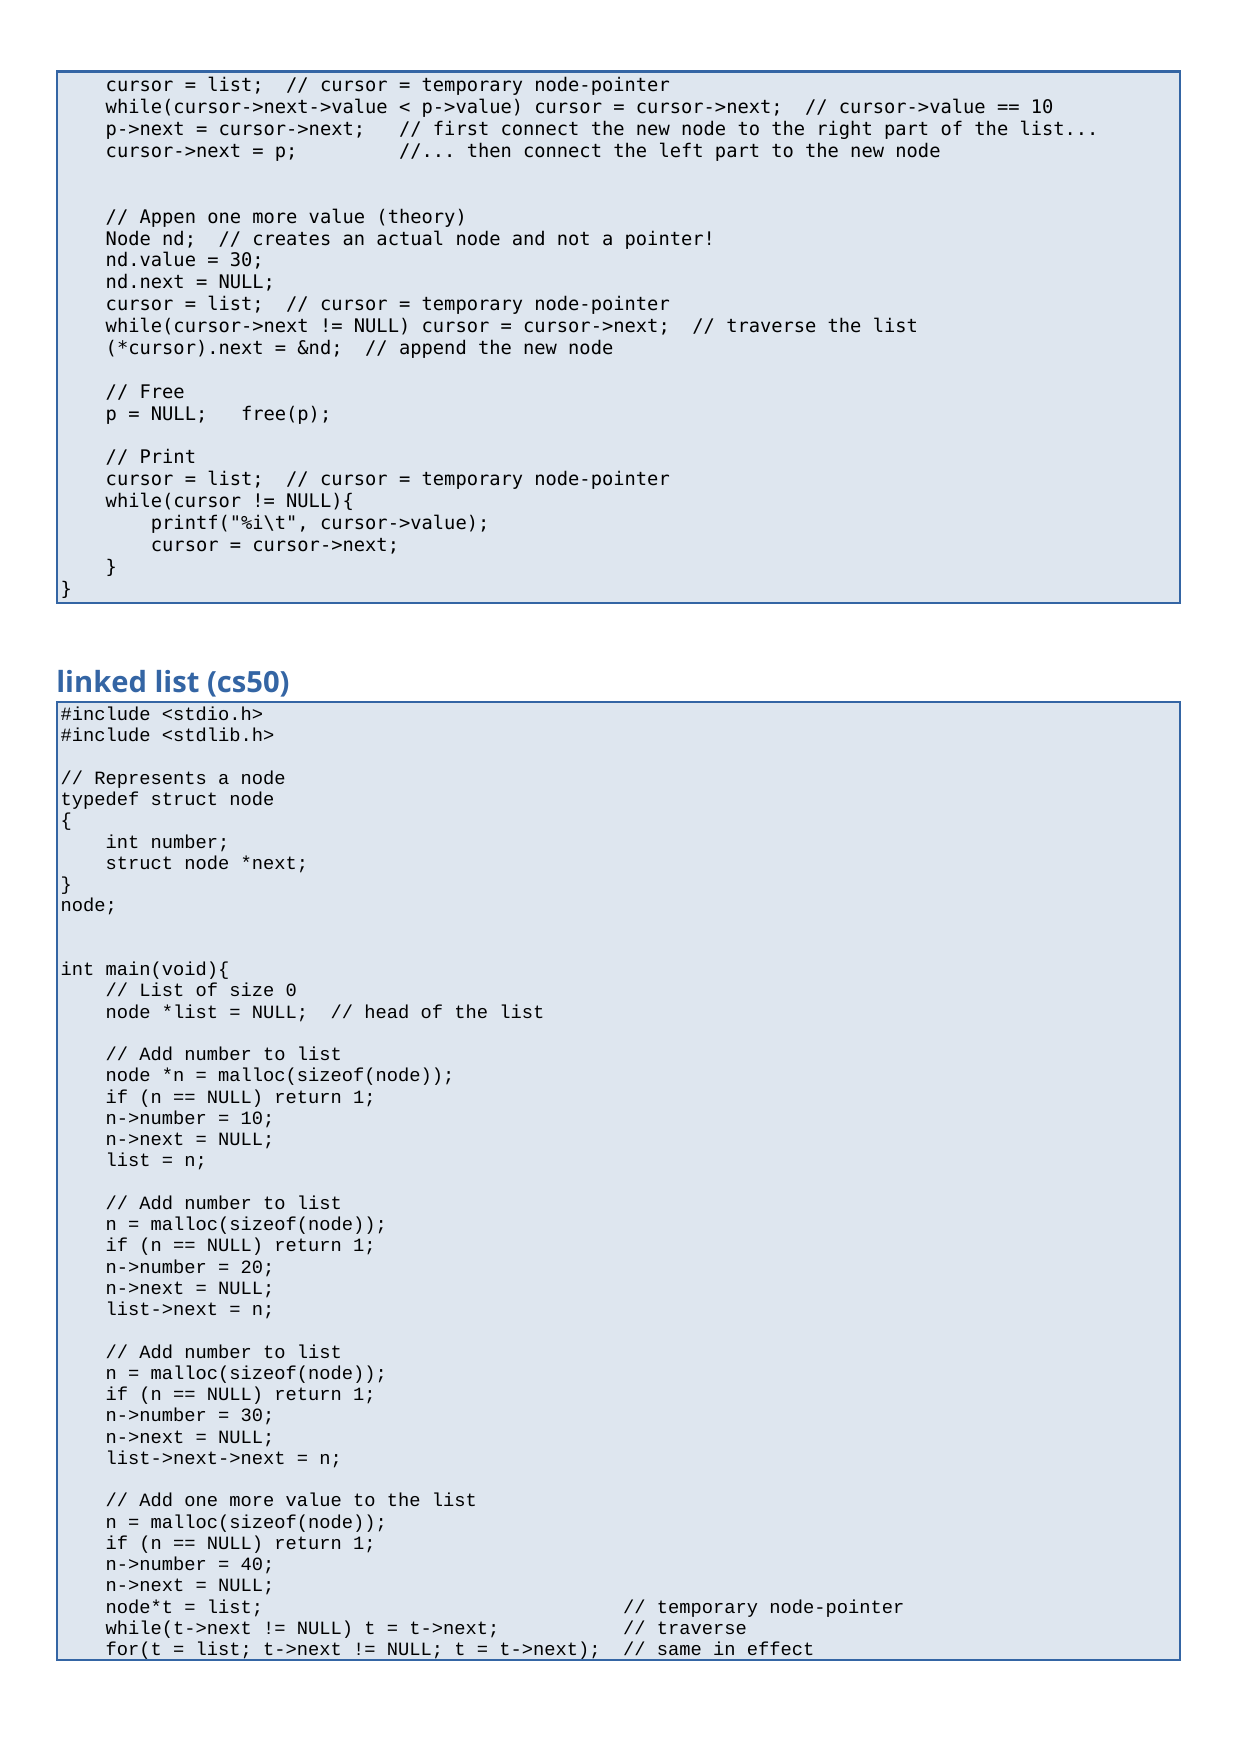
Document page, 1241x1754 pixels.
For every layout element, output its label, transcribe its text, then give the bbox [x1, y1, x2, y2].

text n = malloc(sizeof(node)); [58, 1359, 1179, 1381]
text int number; [58, 828, 1179, 849]
text node; [58, 892, 1179, 913]
text cursor = list; // cursor = temporary node-pointer [58, 73, 1179, 92]
text if (n == NULL) return 1; [58, 1381, 1179, 1402]
text nd.value = 30; [58, 245, 1179, 267]
text #include <stdio.h> [58, 703, 1179, 722]
text list->next->next = n; [58, 1444, 1179, 1466]
text { [58, 807, 1179, 828]
text Node nd; // creates an actual node and not a pointer! [58, 223, 1179, 245]
text n->next = NULL; [58, 1274, 1179, 1296]
text cursor = list; // cursor = temporary node-pointer [58, 289, 1179, 311]
text while(cursor->next->value < p->value) cursor = cursor->next; // cursor->value == 10 [58, 92, 1179, 114]
text while(cursor->next != NULL) cursor = cursor->next; // traverse the list [58, 311, 1179, 333]
text while(t->next != NULL) t = t->next; // traverse [58, 1614, 1179, 1636]
text // Print [58, 442, 1179, 464]
text n->number = 20; [58, 1253, 1179, 1274]
text struct node *next; [58, 849, 1179, 871]
text while(cursor != NULL){ [58, 486, 1179, 508]
text n = malloc(sizeof(node)); [58, 1508, 1179, 1529]
text printf("%i\t", cursor->value); [58, 508, 1179, 530]
text node *list = NULL; // head of the list [58, 998, 1179, 1019]
title linked list (cs50) [56, 661, 1181, 701]
text n->next = NULL; [58, 1423, 1179, 1444]
text for(t = list; t->next != NULL; t = t->next); // same in effect [58, 1636, 1179, 1659]
text n = malloc(sizeof(node)); [58, 1211, 1179, 1232]
text (*cursor).next = &nd; // append the new node [58, 333, 1179, 355]
text n->next = NULL; [58, 1126, 1179, 1147]
text // List of size 0 [58, 977, 1179, 998]
text n->next = NULL; [58, 1572, 1179, 1593]
text n->number = 40; [58, 1551, 1179, 1572]
text list->next = n; [58, 1296, 1179, 1317]
text int main(void){ [58, 956, 1179, 977]
text list = n; [58, 1147, 1179, 1168]
text typedef struct node [58, 786, 1179, 807]
text // Add number to list [58, 1189, 1179, 1211]
text nd.next = NULL; [58, 267, 1179, 289]
text if (n == NULL) return 1; [58, 1083, 1179, 1104]
text } [58, 871, 1179, 892]
text node *n = malloc(sizeof(node)); [58, 1062, 1179, 1083]
text #include <stdlib.h> [58, 722, 1179, 743]
text n->number = 10; [58, 1104, 1179, 1126]
text p->next = cursor->next; // first connect the new node to the right part of the list... [58, 114, 1179, 136]
text n->number = 30; [58, 1402, 1179, 1423]
text } [58, 573, 1179, 602]
text cursor->next = p; //... then connect the left part to the new node [58, 136, 1179, 158]
text } [58, 552, 1179, 573]
text if (n == NULL) return 1; [58, 1529, 1179, 1551]
text p = NULL; free(p); [58, 398, 1179, 420]
text // Free [58, 377, 1179, 398]
text // Add number to list [58, 1041, 1179, 1062]
text // Represents a node [58, 764, 1179, 786]
text // Add one more value to the list [58, 1487, 1179, 1508]
text // Appen one more value (theory) [58, 202, 1179, 223]
text cursor = list; // cursor = temporary node-pointer [58, 464, 1179, 486]
text if (n == NULL) return 1; [58, 1232, 1179, 1253]
text node*t = list; // temporary node-pointer [58, 1593, 1179, 1614]
text cursor = cursor->next; [58, 530, 1179, 552]
text // Add number to list [58, 1338, 1179, 1359]
